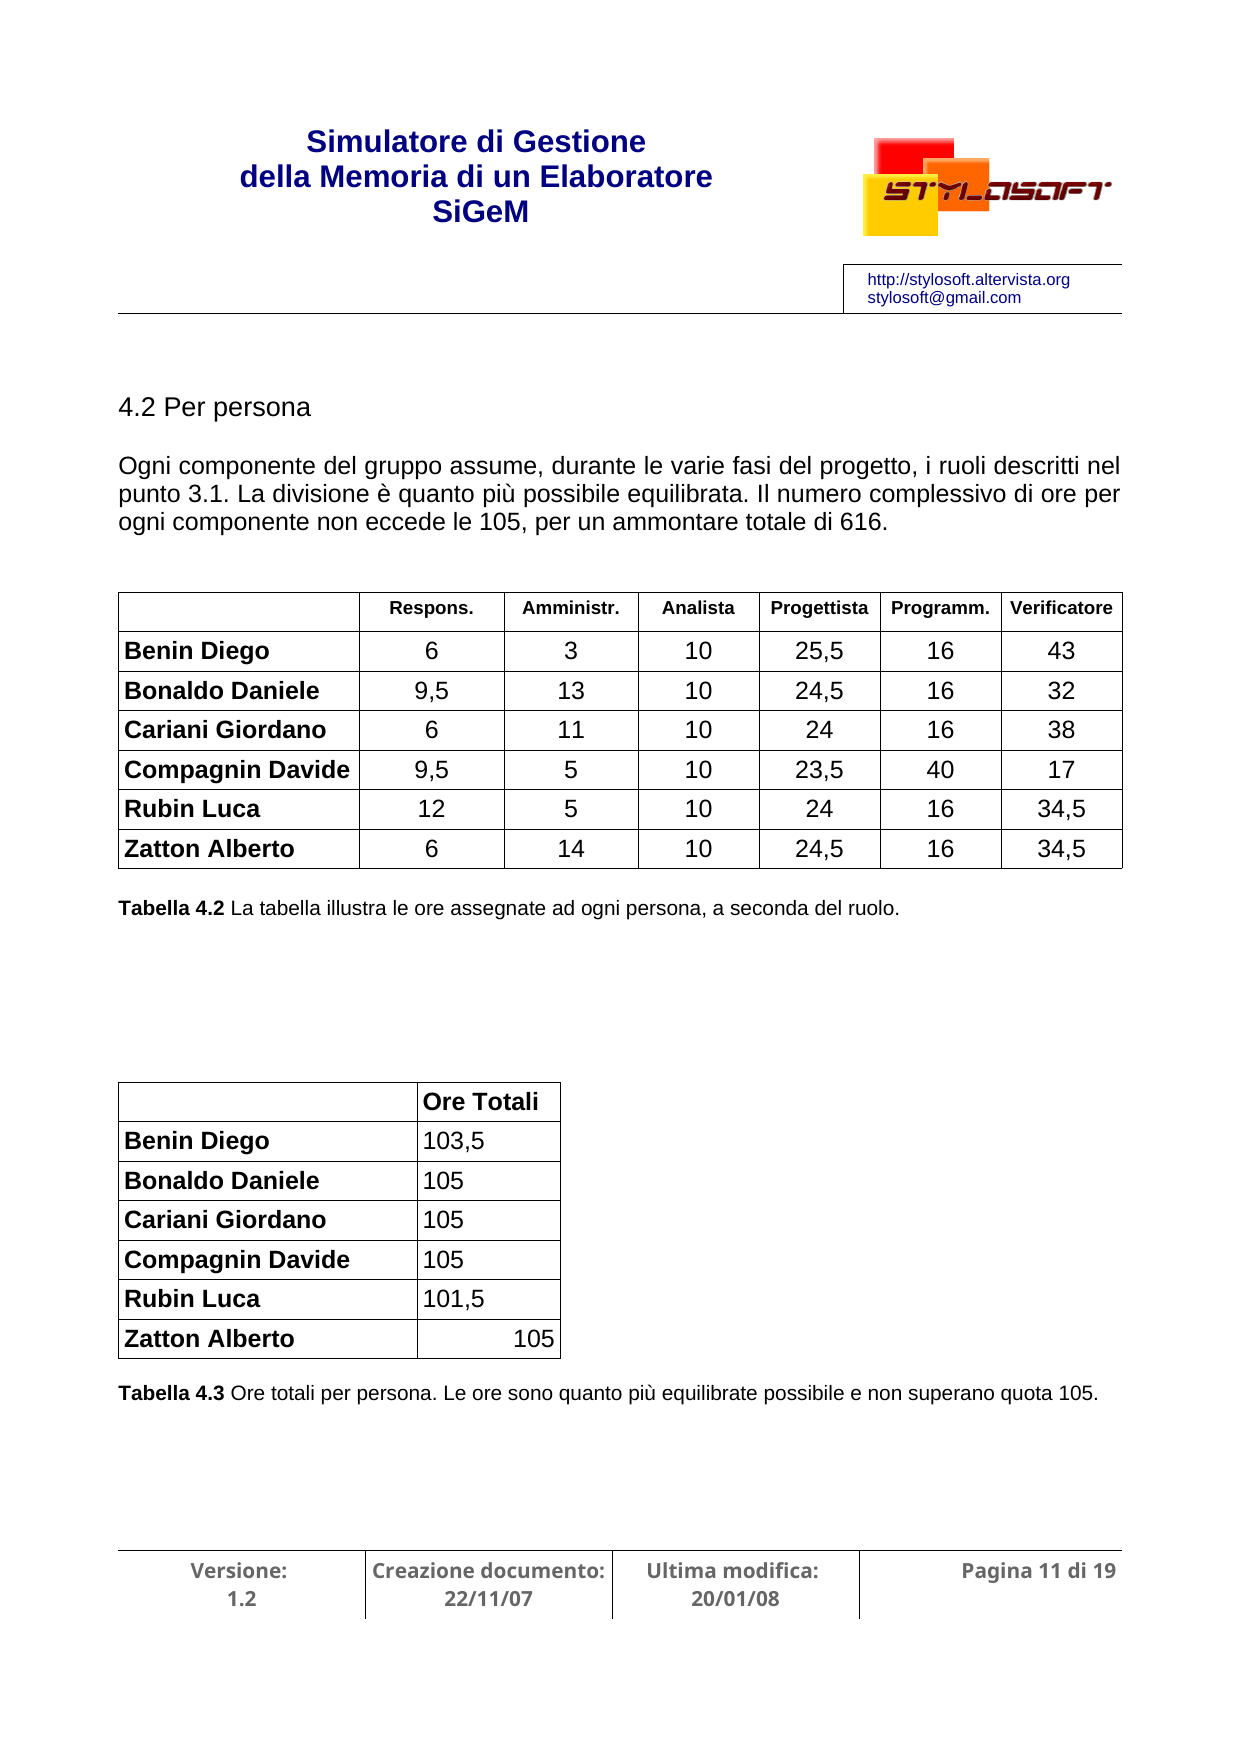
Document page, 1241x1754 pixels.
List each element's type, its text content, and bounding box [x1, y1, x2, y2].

table_cell Benin Diego [119, 1122, 417, 1161]
table_cell 9,5 [360, 751, 504, 789]
table_cell 24,5 [760, 672, 880, 710]
table_cell 32 [1002, 672, 1122, 710]
table_cell 6 [360, 711, 504, 749]
table_cell 10 [639, 632, 759, 671]
table_cell Cariani Giordano [119, 1201, 417, 1240]
table_cell 3 [505, 632, 638, 671]
table_cell Compagnin Davide [119, 751, 359, 789]
table_cell 10 [639, 751, 759, 789]
table_cell 24 [760, 711, 880, 749]
table_cell 23,5 [760, 751, 880, 789]
table_cell 16 [881, 711, 1001, 749]
table_cell 10 [639, 672, 759, 710]
table_cell Benin Diego [119, 632, 359, 671]
table_cell 6 [360, 830, 504, 868]
table_cell 105 [418, 1162, 560, 1200]
table_cell 24 [760, 790, 880, 828]
table_cell 34,5 [1002, 830, 1122, 868]
table_cell 13 [505, 672, 638, 710]
table_cell 10 [639, 711, 759, 749]
table_cell 10 [639, 790, 759, 828]
table_cell Cariani Giordano [119, 711, 359, 749]
table_header Ore Totali [418, 1083, 560, 1121]
table_cell 16 [881, 632, 1001, 671]
table_cell 105 [418, 1320, 560, 1358]
table_cell 105 [418, 1201, 560, 1240]
text Tabella 4.3 Ore totali per persona. Le ore sono quanto più equilibrate possibile e non superano quota 105. [118, 1382, 1122, 1405]
table_cell Zatton Alberto [119, 1320, 417, 1358]
table_cell 16 [881, 672, 1001, 710]
table_cell Rubin Luca [119, 790, 359, 828]
table_header Progettista [760, 593, 880, 631]
table_cell 16 [881, 830, 1001, 868]
picture [848, 123, 1117, 247]
table_cell 43 [1002, 632, 1122, 671]
table_cell 105 [418, 1241, 560, 1279]
table_header [119, 593, 359, 631]
table_cell 38 [1002, 711, 1122, 749]
table_cell 5 [505, 751, 638, 789]
table_cell 24,5 [760, 830, 880, 868]
text Ogni componente del gruppo assume, durante le varie fasi del progetto, i ruoli descritti nel punto 3.1. La divisione è quanto più possibile equilibrata. Il numero complessivo di ore per ogni componente non eccede le 105, per un ammontare totale di 616. [118, 422, 1122, 536]
table_header Verificatore [1002, 593, 1122, 631]
table_cell 5 [505, 790, 638, 828]
table_cell 25,5 [760, 632, 880, 671]
text Tabella 4.2 La tabella illustra le ore assegnate ad ogni persona, a seconda del ruolo. [118, 896, 1122, 919]
table_header [119, 1083, 417, 1121]
table_cell Bonaldo Daniele [119, 672, 359, 710]
table_header Analista [639, 593, 759, 631]
table_cell Rubin Luca [119, 1280, 417, 1319]
table_cell 12 [360, 790, 504, 828]
table_header Respons. [360, 593, 504, 631]
table_cell Compagnin Davide [119, 1241, 417, 1279]
table_cell 34,5 [1002, 790, 1122, 828]
table_cell 17 [1002, 751, 1122, 789]
text 4.2 Per persona [118, 391, 1122, 422]
table_cell 11 [505, 711, 638, 749]
table_cell 40 [881, 751, 1001, 789]
table_cell Bonaldo Daniele [119, 1162, 417, 1200]
table_cell 14 [505, 830, 638, 868]
table_cell 103,5 [418, 1122, 560, 1161]
table_cell Zatton Alberto [119, 830, 359, 868]
table_header Amministr. [505, 593, 638, 631]
table_cell 9,5 [360, 672, 504, 710]
table_cell 16 [881, 790, 1001, 828]
table_cell 10 [639, 830, 759, 868]
table_cell 6 [360, 632, 504, 671]
table_header Programm. [881, 593, 1001, 631]
table_cell 101,5 [418, 1280, 560, 1319]
